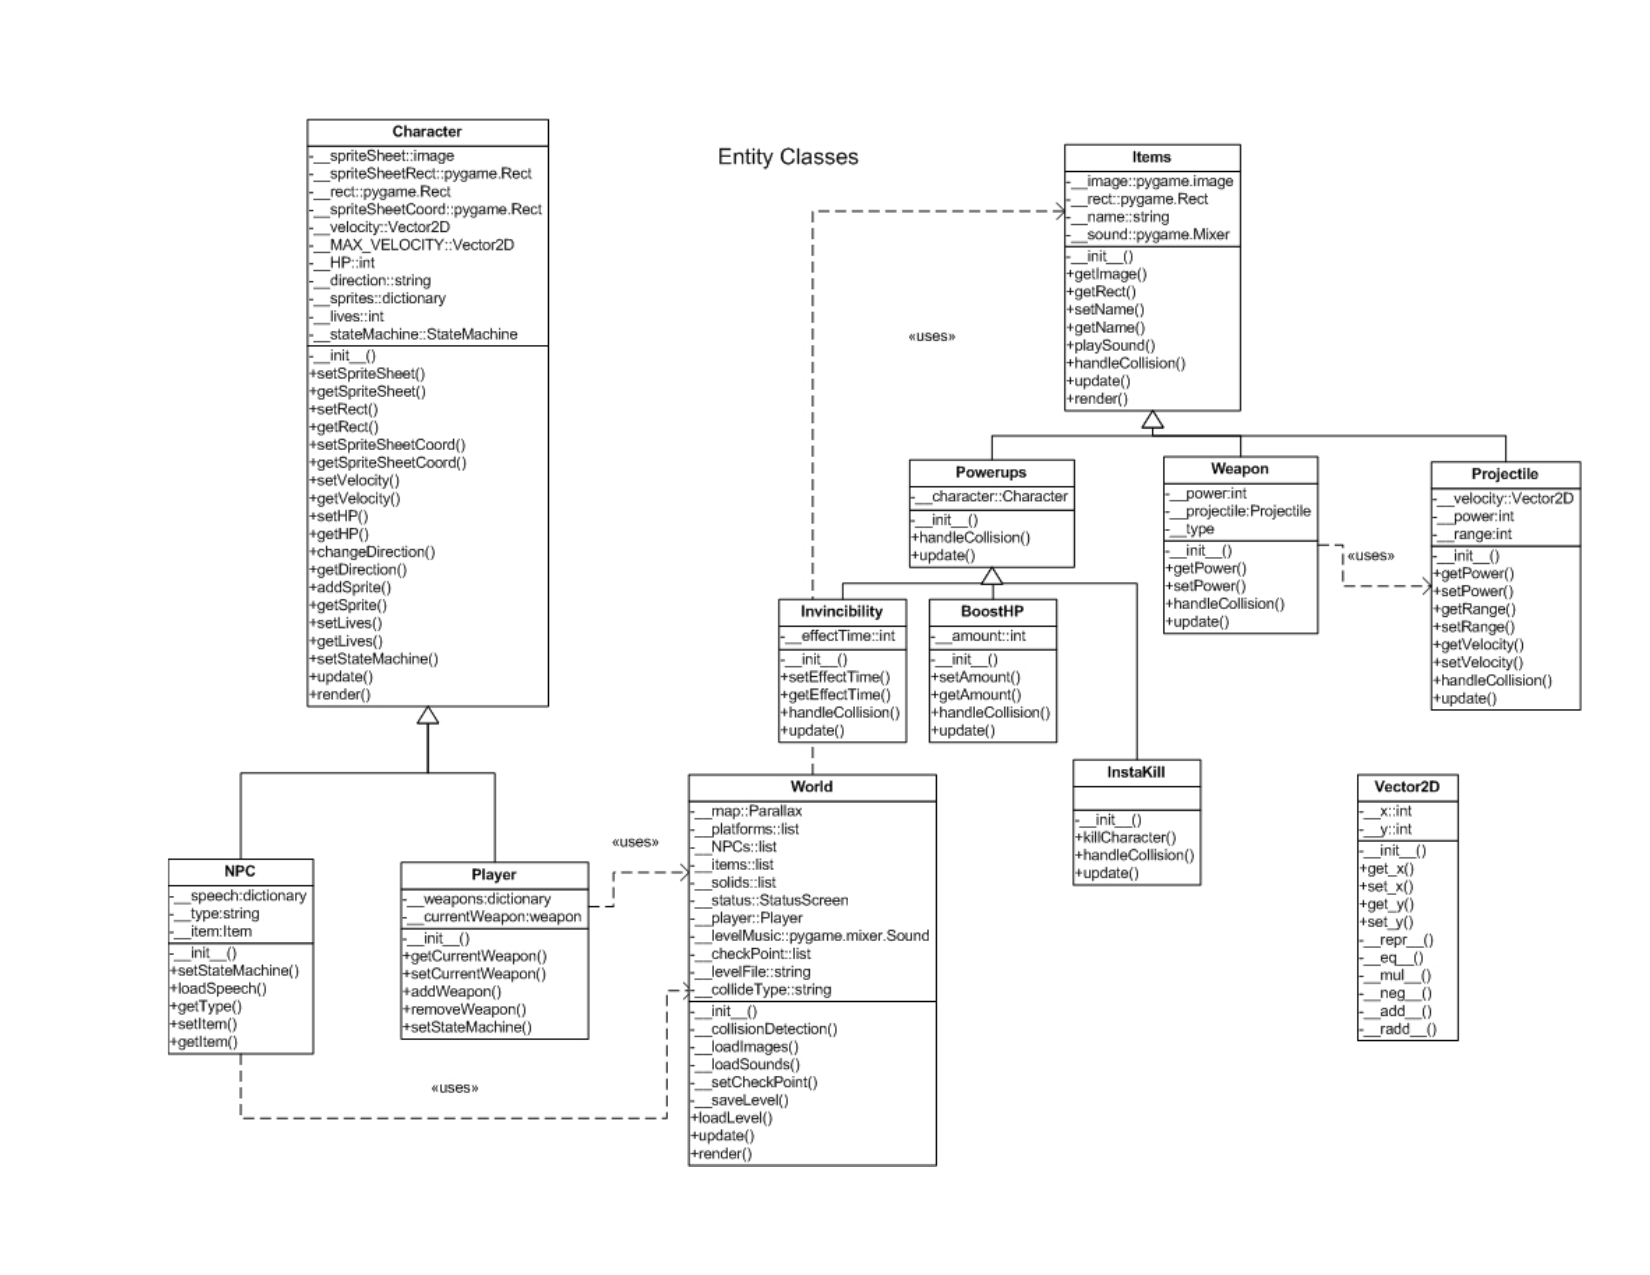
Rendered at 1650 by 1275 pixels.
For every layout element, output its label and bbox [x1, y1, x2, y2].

picture [167, 118, 1582, 1167]
